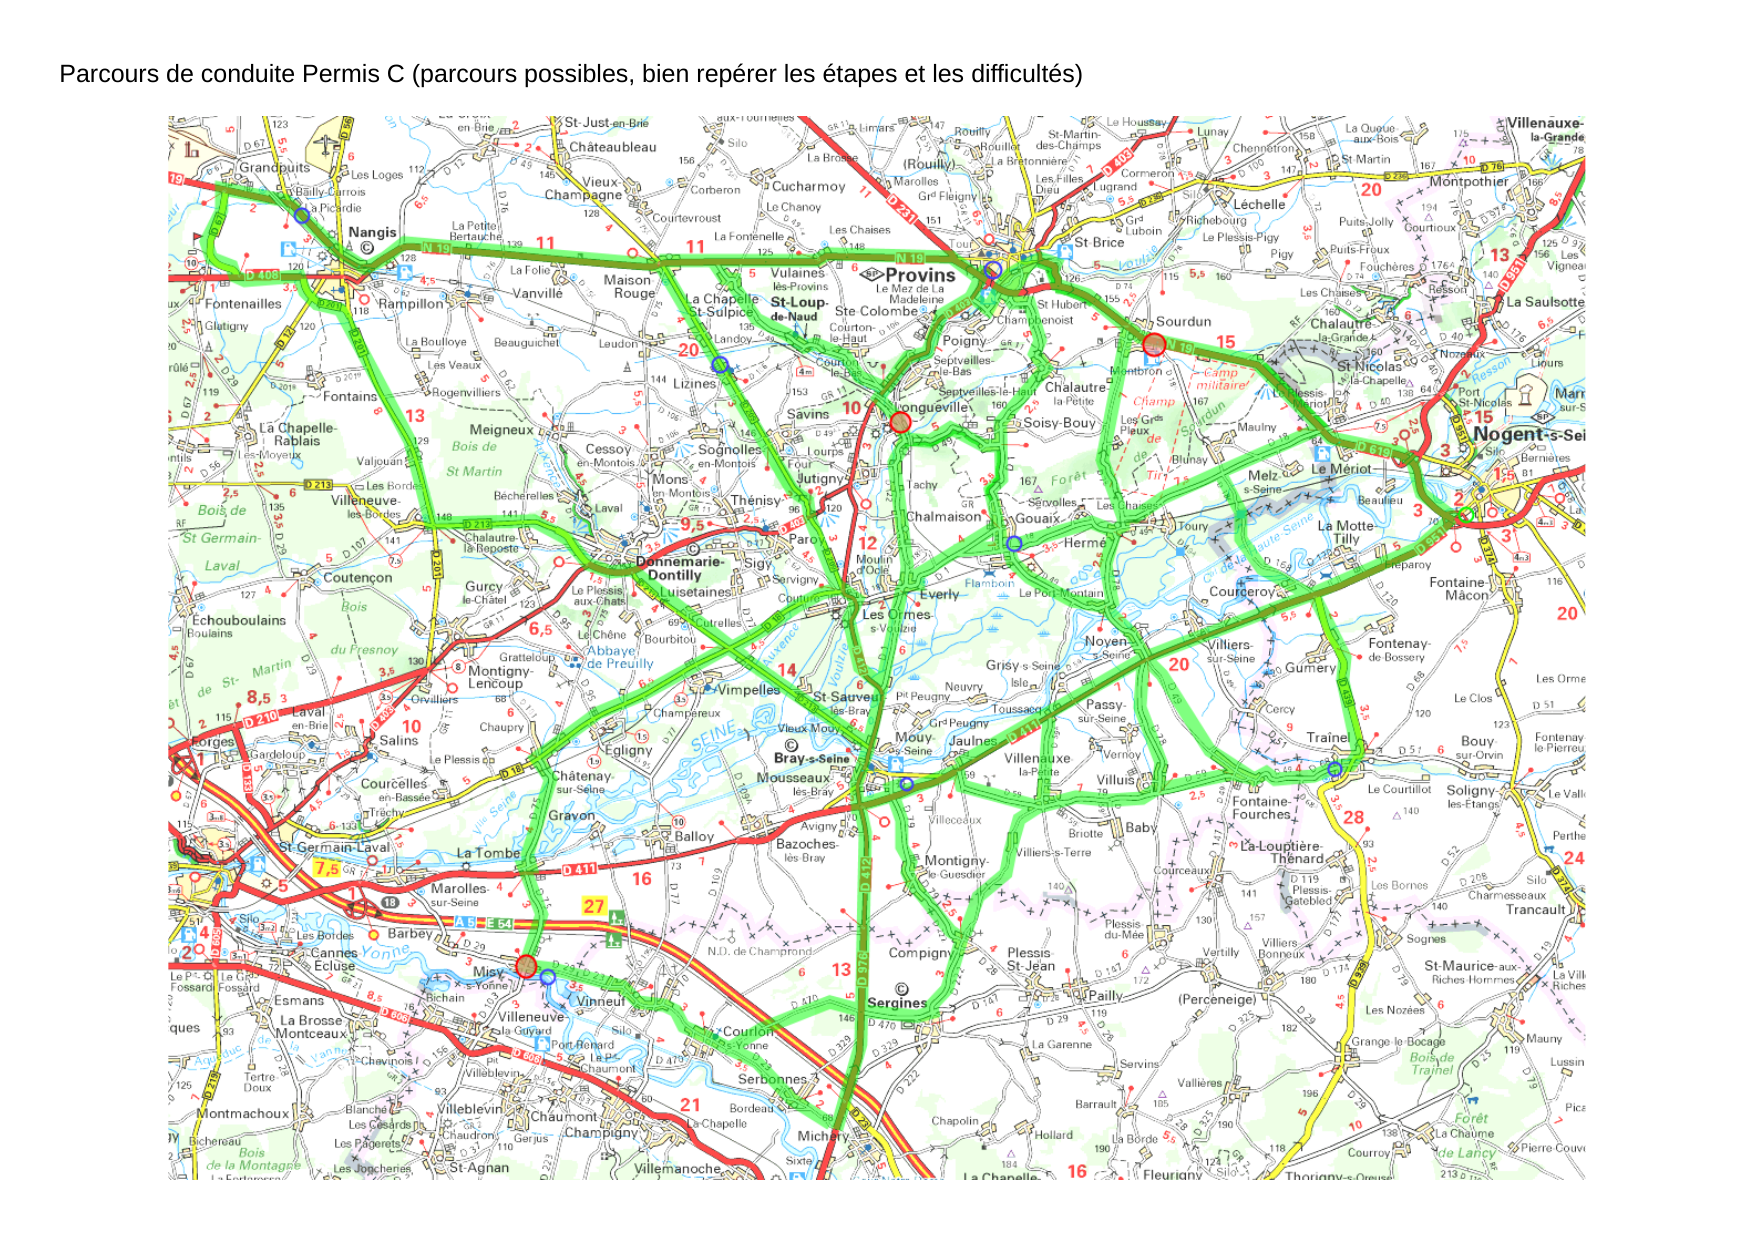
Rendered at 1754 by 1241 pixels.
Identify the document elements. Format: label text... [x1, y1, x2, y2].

text Parcours de conduite Permis C (parcours possibles, bien repérer les étapes et les difficultés) [59, 59, 1695, 88]
picture [168, 116, 1586, 1180]
